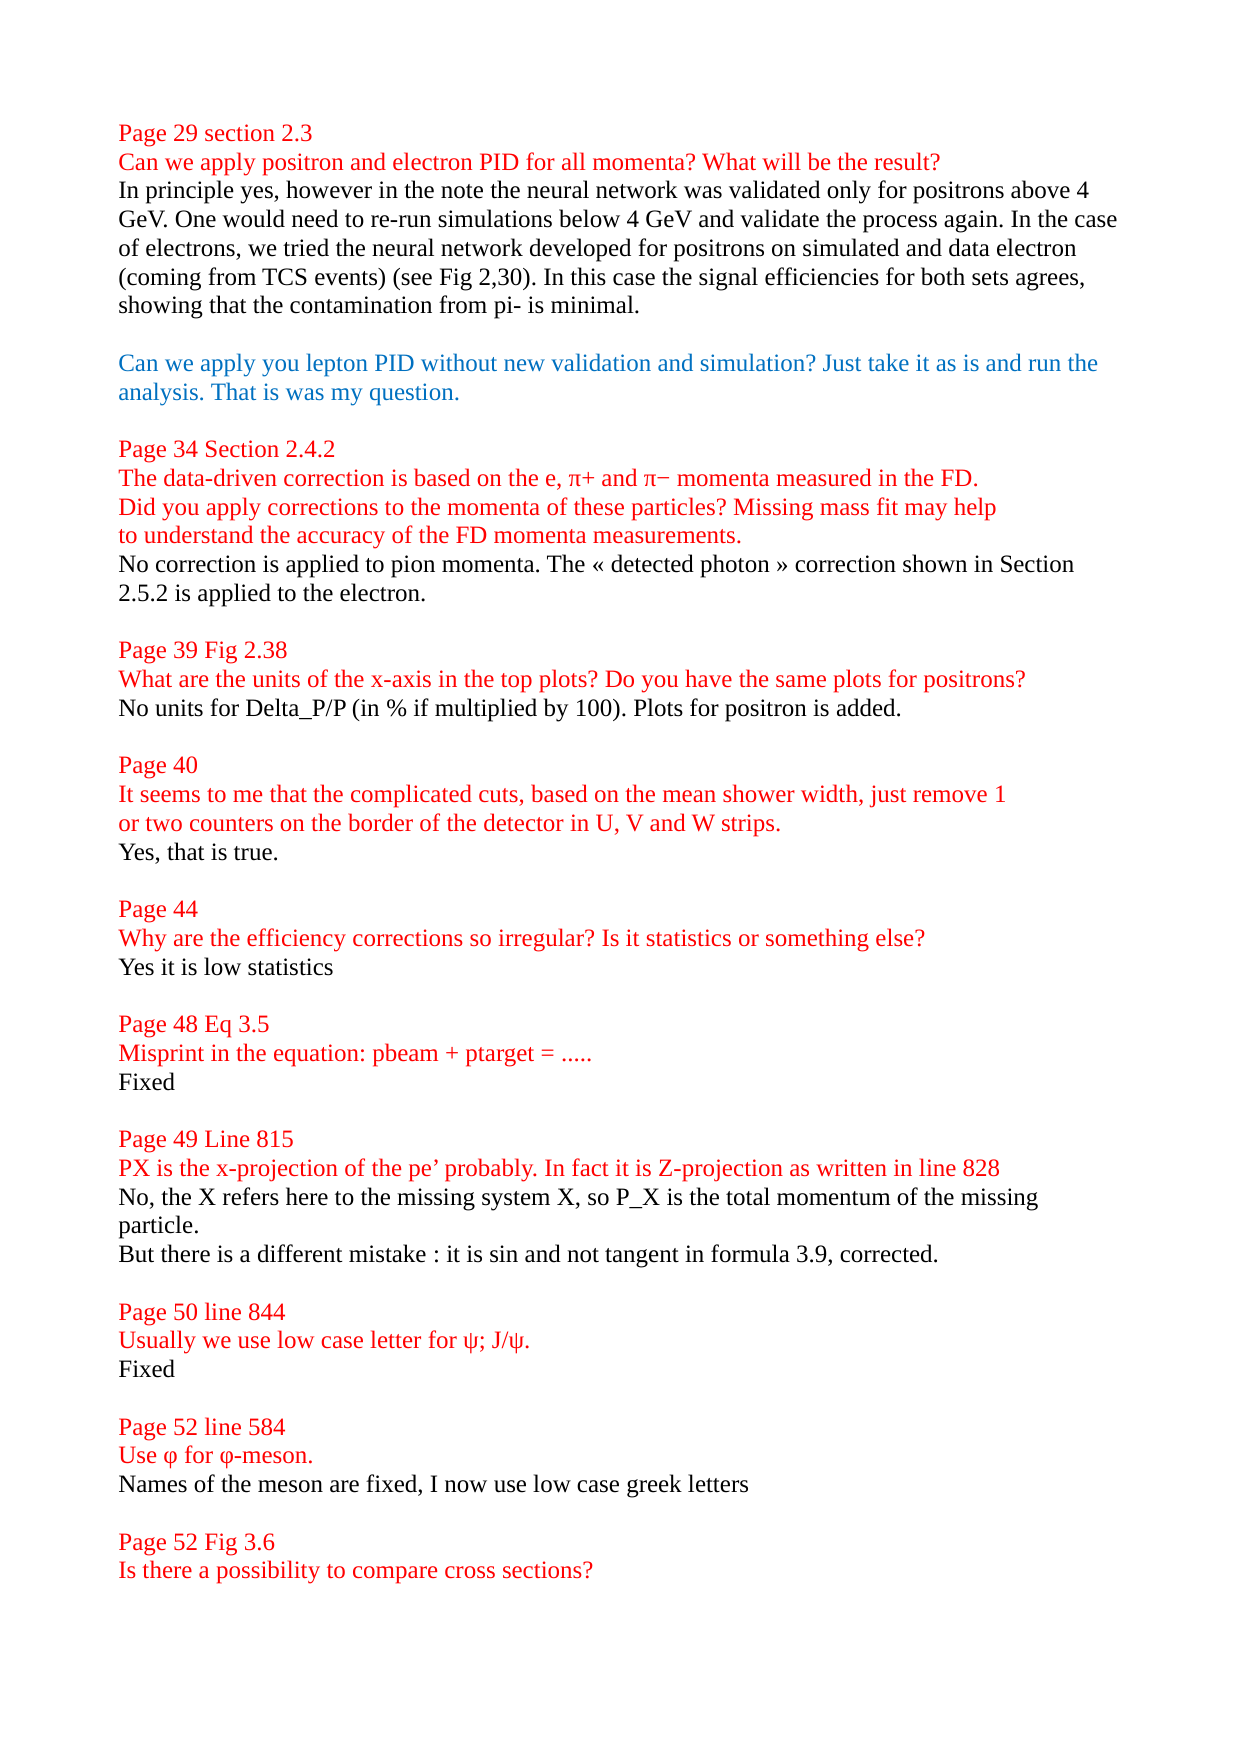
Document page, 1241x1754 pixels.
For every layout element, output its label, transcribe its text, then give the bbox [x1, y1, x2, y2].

text No correction is applied to pion momenta. The « detected photon » correction shown in Section 2.5.2 is applied to the electron. [118, 549, 1122, 607]
text Page 49 Line 815 [118, 1124, 1122, 1153]
text Fixed [118, 1354, 1122, 1383]
text Yes, that is true. [118, 837, 1122, 866]
text Page 50 line 844 [118, 1297, 1122, 1326]
text Yes it is low statistics [118, 952, 1122, 981]
text It seems to me that the complicated cuts, based on the mean shower width, just remove 1 [118, 779, 1122, 808]
text Page 48 Eq 3.5 [118, 1009, 1122, 1038]
text No, the X refers here to the missing system X, so P_X is the total momentum of the missing particle. [118, 1182, 1122, 1239]
text Page 34 Section 2.4.2 [118, 434, 1122, 463]
text Why are the efficiency corrections so irregular? Is it statistics or something else? [118, 923, 1122, 952]
text Is there a possibility to compare cross sections? [118, 1556, 1122, 1584]
text Page 44 [118, 894, 1122, 923]
text Page 29 section 2.3 [118, 118, 1122, 147]
text Fixed [118, 1067, 1122, 1096]
text PX is the x-projection of the pe’ probably. In fact it is Z-projection as written in line 828 [118, 1153, 1122, 1182]
text Can we apply you lepton PID without new validation and simulation? Just take it as is and run the analysis. That is was my question. [118, 348, 1122, 406]
text Can we apply positron and electron PID for all momenta? What will be the result? [118, 147, 1122, 176]
text Did you apply corrections to the momenta of these particles? Missing mass fit may help [118, 492, 1122, 521]
text Page 52 Fig 3.6 [118, 1527, 1122, 1556]
text or two counters on the border of the detector in U, V and W strips. [118, 808, 1122, 837]
text What are the units of the x-axis in the top plots? Do you have the same plots for positrons? [118, 664, 1122, 693]
text No units for Delta_P/P (in % if multiplied by 100). Plots for positron is added. [118, 693, 1122, 722]
text Page 52 line 584 [118, 1412, 1122, 1441]
text Page 40 [118, 751, 1122, 779]
text Page 39 Fig 2.38 [118, 636, 1122, 664]
text Names of the meson are fixed, I now use low case greek letters [118, 1469, 1122, 1498]
text But there is a different mistake : it is sin and not tangent in formula 3.9, corrected. [118, 1239, 1122, 1268]
text Usually we use low case letter for ψ; J/ψ. [118, 1326, 1122, 1354]
text Use φ for φ-meson. [118, 1441, 1122, 1469]
text Misprint in the equation: pbeam + ptarget = ..... [118, 1038, 1122, 1067]
text The data-driven correction is based on the e, π+ and π− momenta measured in the FD. [118, 463, 1122, 492]
text to understand the accuracy of the FD momenta measurements. [118, 521, 1122, 549]
text In principle yes, however in the note the neural network was validated only for positrons above 4 GeV. One would need to re-run simulations below 4 GeV and validate the process again. In the case of electrons, we tried the neural network developed for positrons on simulated and data electron (coming from TCS events) (see Fig 2,30). In this case the signal efficiencies for both sets agrees, showing that the contamination from pi- is minimal. [118, 176, 1122, 319]
